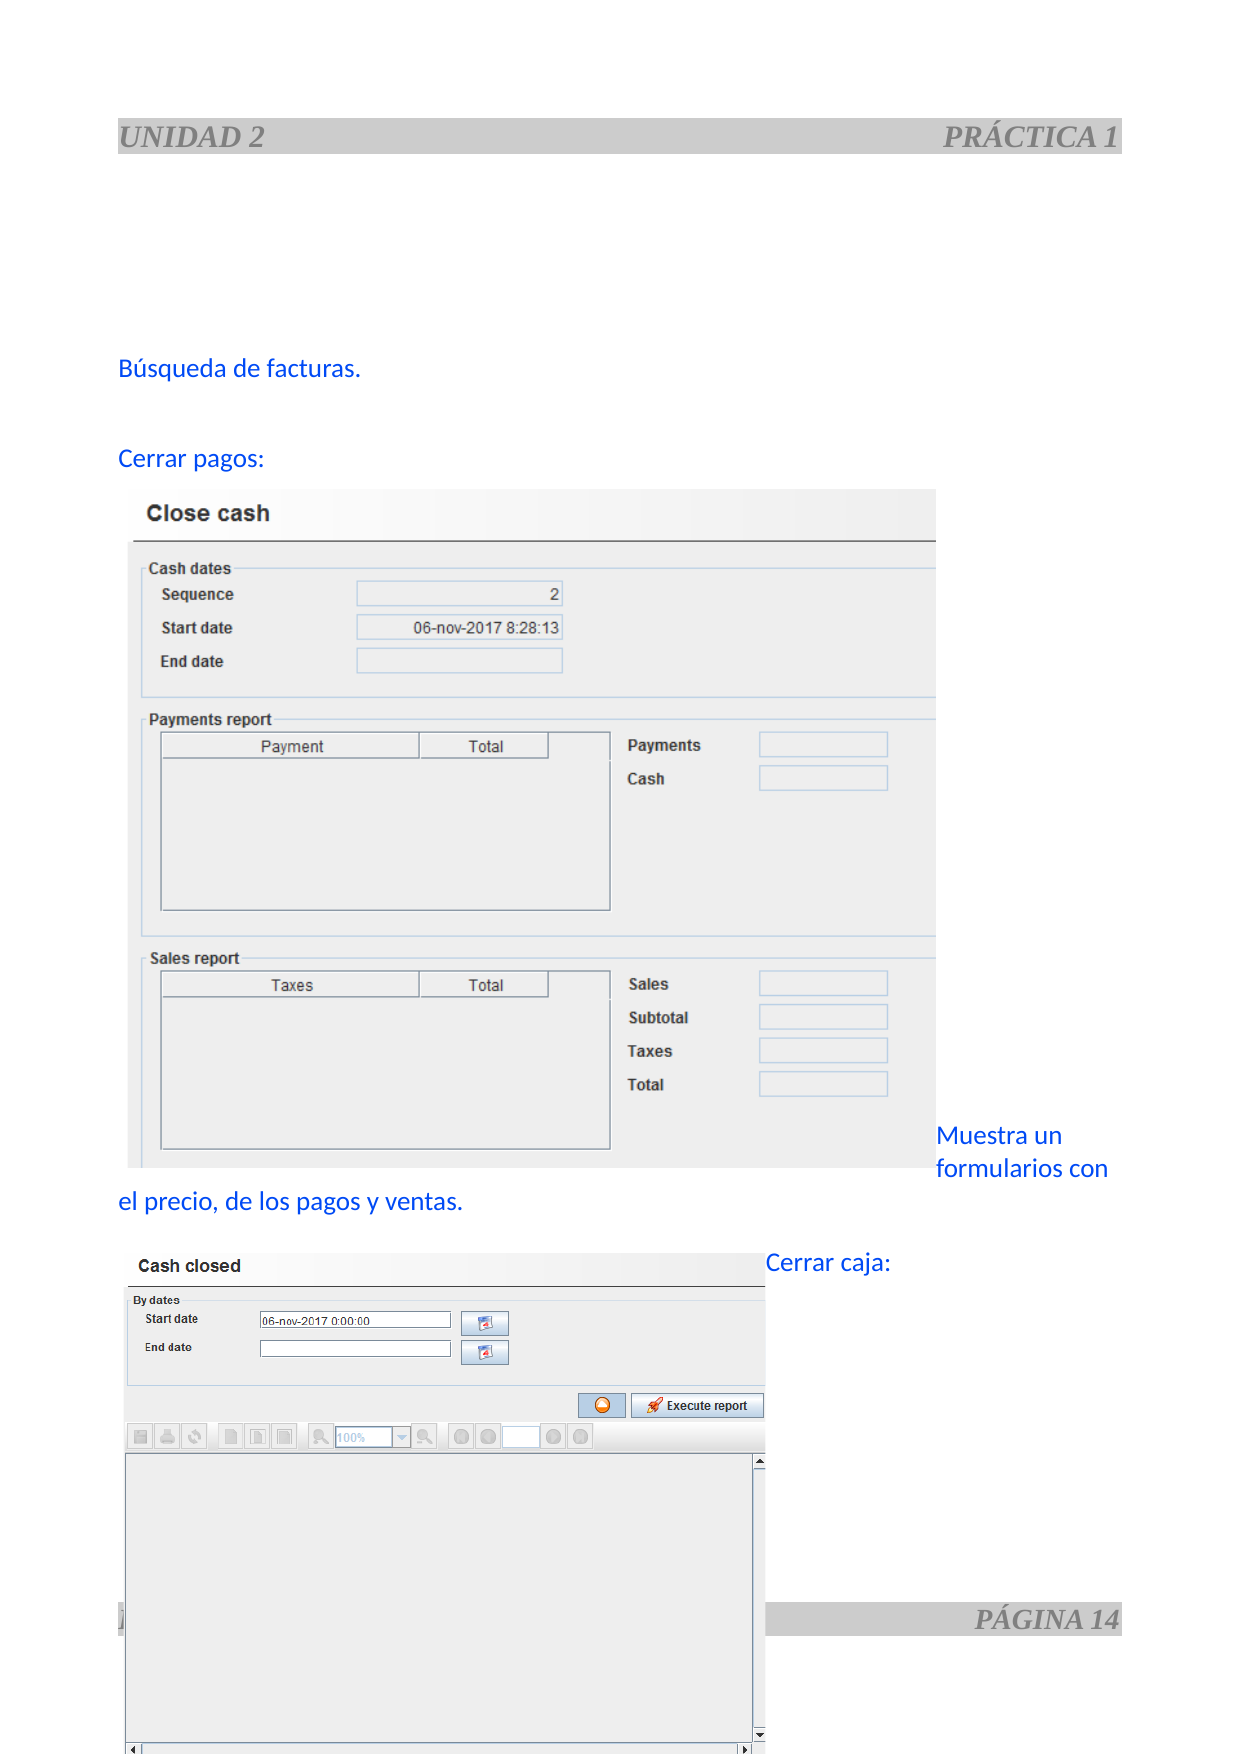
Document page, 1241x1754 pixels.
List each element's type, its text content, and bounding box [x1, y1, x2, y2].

text Búsqueda de facturas. [118, 352, 1122, 385]
picture [123, 1253, 766, 1754]
text Cerrar caja: [118, 1245, 1122, 1278]
text Cerrar pagos: [118, 441, 1122, 474]
text Muestra un formularios con el precio, de los pagos y ventas. [118, 1118, 1122, 1217]
picture [127, 489, 936, 1168]
